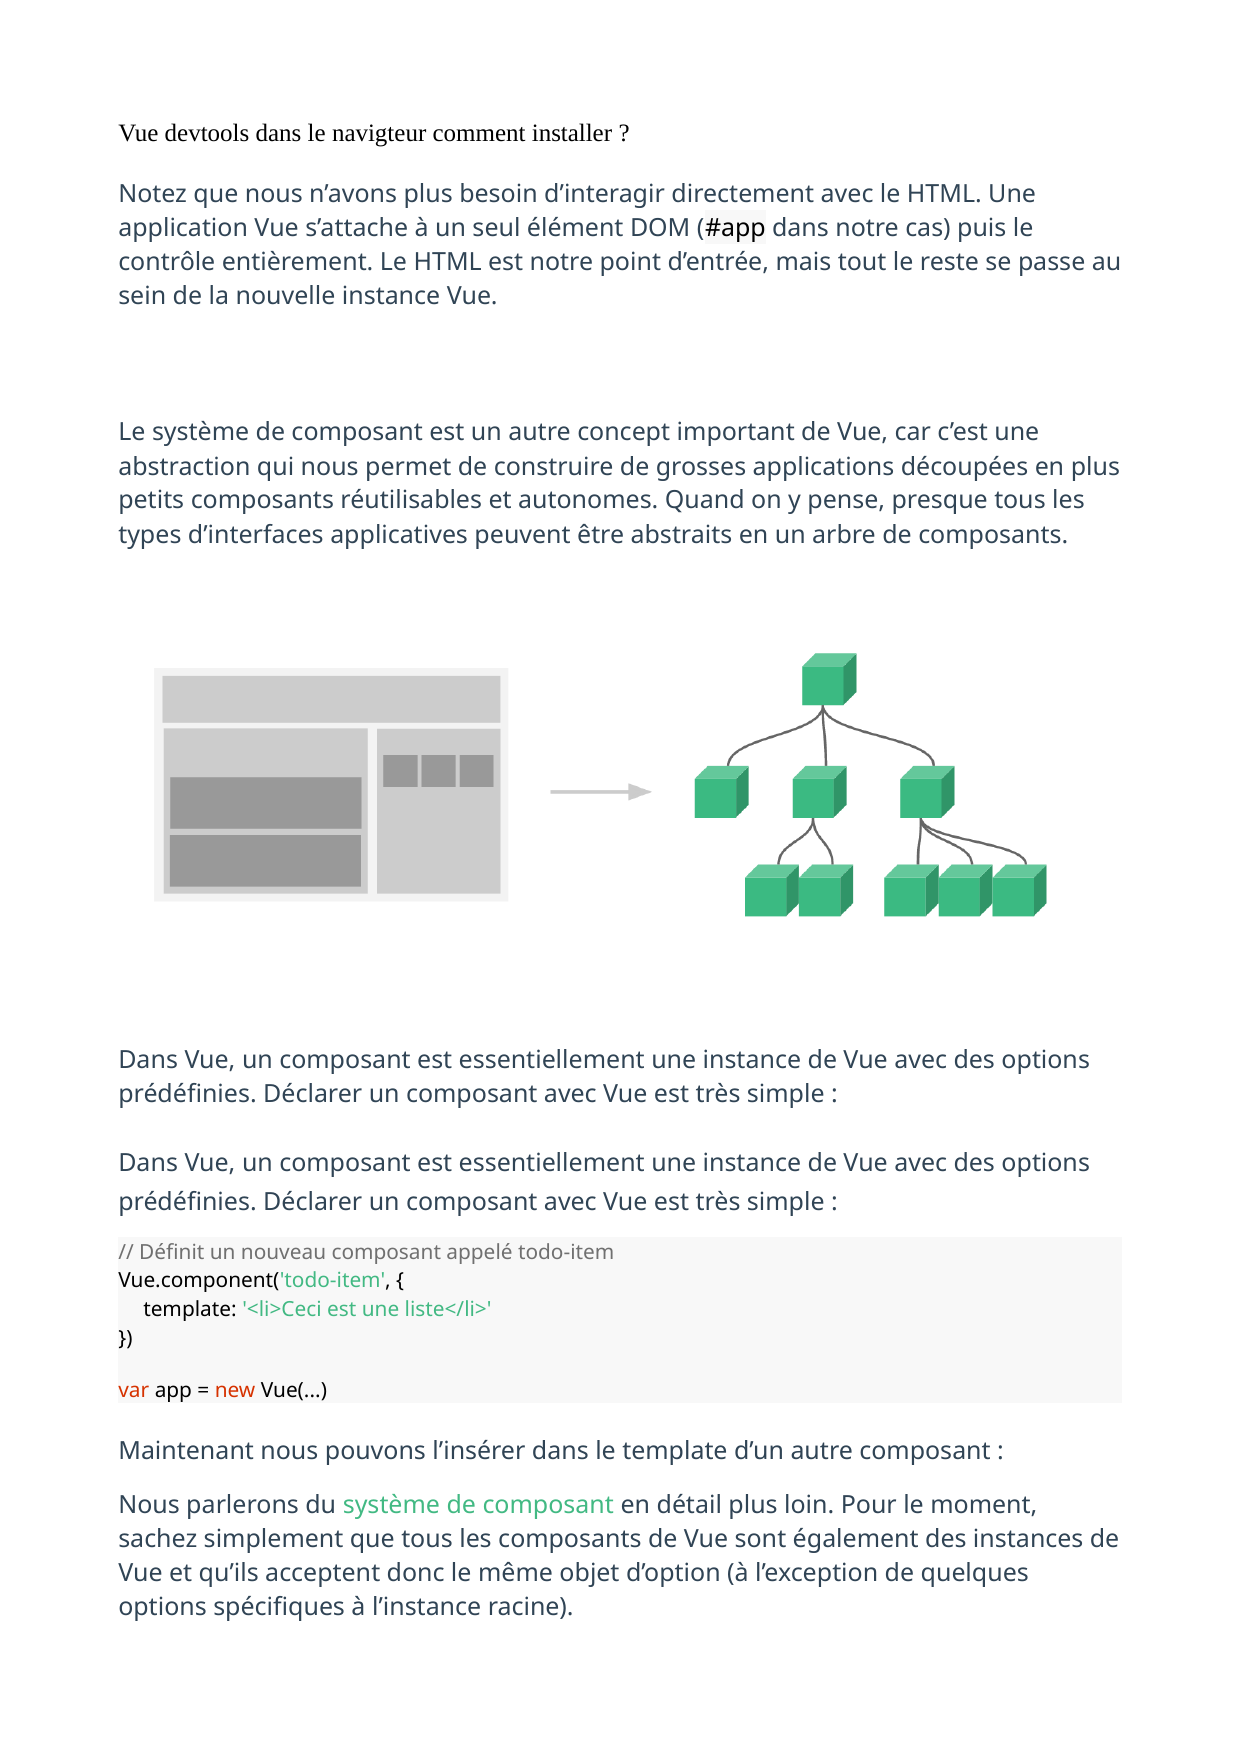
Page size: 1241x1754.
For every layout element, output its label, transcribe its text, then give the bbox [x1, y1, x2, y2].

text Maintenant nous pouvons l’insérer dans le template d’un autre composant : [118, 1433, 1122, 1467]
text template: '<li>Ceci est une liste</li>' [118, 1294, 1122, 1323]
text Vue.component('todo-item', { [118, 1266, 1122, 1294]
text Vue devtools dans le navigteur comment installer ? [118, 118, 1122, 147]
text Nous parlerons du système de composant en détail plus loin. Pour le moment, sachez simplement que tous les composants de Vue sont également des instances de Vue et qu’ils acceptent donc le même objet d’option (à l’exception de quelques options spécifiques à l’instance racine). [118, 1486, 1122, 1623]
text // Définit un nouveau composant appelé todo-item [118, 1237, 1122, 1266]
text var app = new Vue(...) [118, 1375, 1122, 1403]
text Dans Vue, un composant est essentiellement une instance de Vue avec des options prédéfinies. Déclarer un composant avec Vue est très simple : [118, 1008, 1122, 1110]
text Notez que nous n’avons plus besoin d’interagir directement avec le HTML. Une application Vue s’attache à un seul élément DOM (#app dans notre cas) puis le contrôle entièrement. Le HTML est notre point d’entrée, mais tout le reste se passe au sein de la nouvelle instance Vue. [118, 147, 1122, 312]
text Le système de composant est un autre concept important de Vue, car c’est une abstraction qui nous permet de construire de grosses applications découpées en plus petits composants réutilisables et autonomes. Quand on y pense, presque tous les types d’interfaces applicatives peuvent être abstraits en un arbre de composants. [118, 414, 1122, 550]
text Dans Vue, un composant est essentiellement une instance de Vue avec des options prédéfinies. Déclarer un composant avec Vue est très simple : [118, 1144, 1122, 1217]
picture [102, 585, 1107, 974]
text }) [118, 1323, 1122, 1351]
